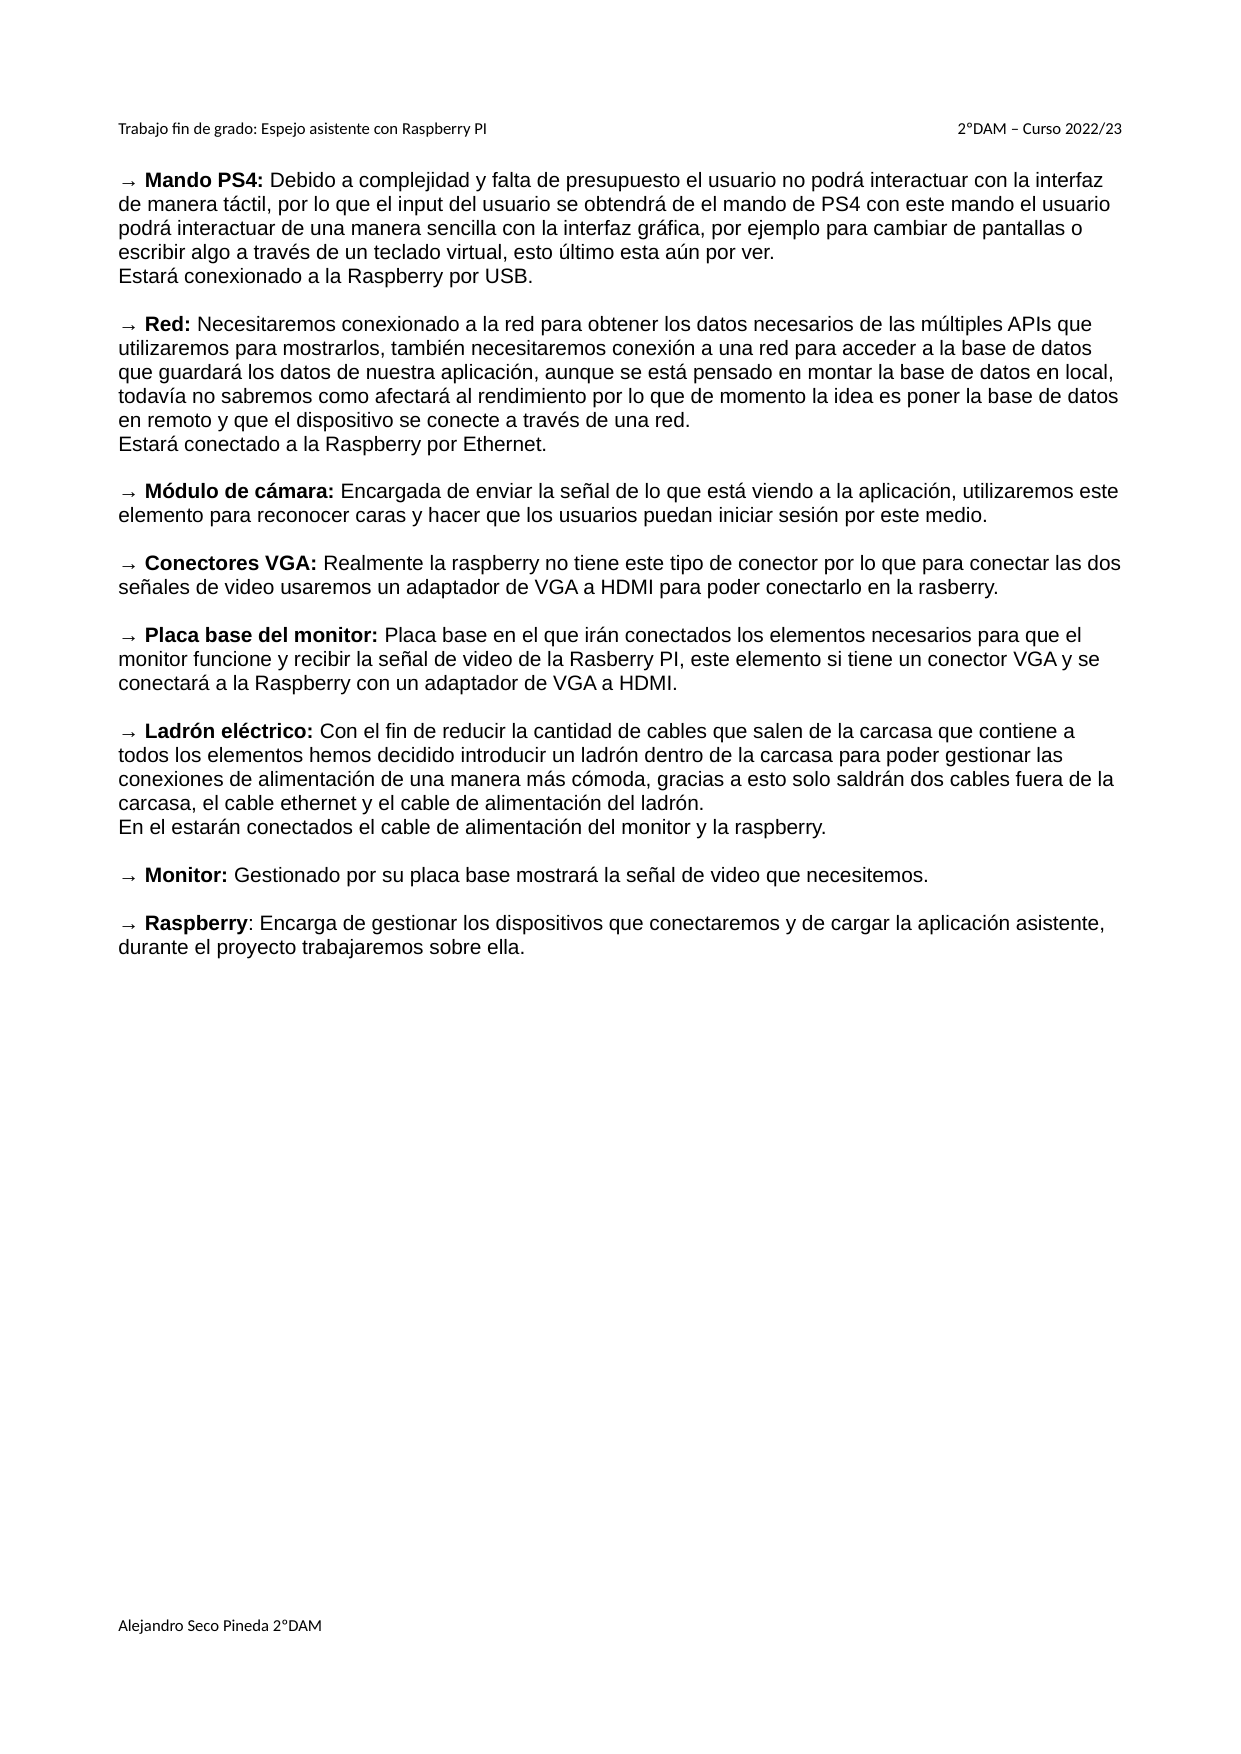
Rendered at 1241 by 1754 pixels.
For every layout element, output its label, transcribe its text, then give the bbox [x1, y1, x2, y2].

text → Módulo de cámara: Encargada de enviar la señal de lo que está viendo a la aplicación, utilizaremos este elemento para reconocer caras y hacer que los usuarios puedan iniciar sesión por este medio. [118, 479, 1122, 527]
text → Red: Necesitaremos conexionado a la red para obtener los datos necesarios de las múltiples APIs que utilizaremos para mostrarlos, también necesitaremos conexión a una red para acceder a la base de datos que guardará los datos de nuestra aplicación, aunque se está pensado en montar la base de datos en local, todavía no sabremos como afectará al rendimiento por lo que de momento la idea es poner la base de datos en remoto y que el dispositivo se conecte a través de una red. [118, 312, 1122, 431]
text → Ladrón eléctrico: Con el fin de reducir la cantidad de cables que salen de la carcasa que contiene a todos los elementos hemos decidido introducir un ladrón dentro de la carcasa para poder gestionar las conexiones de alimentación de una manera más cómoda, gracias a esto solo saldrán dos cables fuera de la carcasa, el cable ethernet y el cable de alimentación del ladrón. [118, 719, 1122, 815]
text → Placa base del monitor: Placa base en el que irán conectados los elementos necesarios para que el monitor funcione y recibir la señal de video de la Rasberry PI, este elemento si tiene un conector VGA y se conectará a la Raspberry con un adaptador de VGA a HDMI. [118, 623, 1122, 695]
text → Raspberry: Encarga de gestionar los dispositivos que conectaremos y de cargar la aplicación asistente, durante el proyecto trabajaremos sobre ella. [118, 911, 1122, 958]
text → Conectores VGA: Realmente la raspberry no tiene este tipo de conector por lo que para conectar las dos señales de video usaremos un adaptador de VGA a HDMI para poder conectarlo en la rasberry. [118, 551, 1122, 599]
text En el estarán conectados el cable de alimentación del monitor y la raspberry. [118, 815, 1122, 839]
text → Mando PS4: Debido a complejidad y falta de presupuesto el usuario no podrá interactuar con la interfaz de manera táctil, por lo que el input del usuario se obtendrá de el mando de PS4 con este mando el usuario podrá interactuar de una manera sencilla con la interfaz gráfica, por ejemplo para cambiar de pantallas o escribir algo a través de un teclado virtual, esto último esta aún por ver. [118, 168, 1122, 264]
text Estará conectado a la Raspberry por Ethernet. [118, 431, 1122, 455]
text Estará conexionado a la Raspberry por USB. [118, 264, 1122, 288]
text → Monitor: Gestionado por su placa base mostrará la señal de video que necesitemos. [118, 863, 1122, 887]
